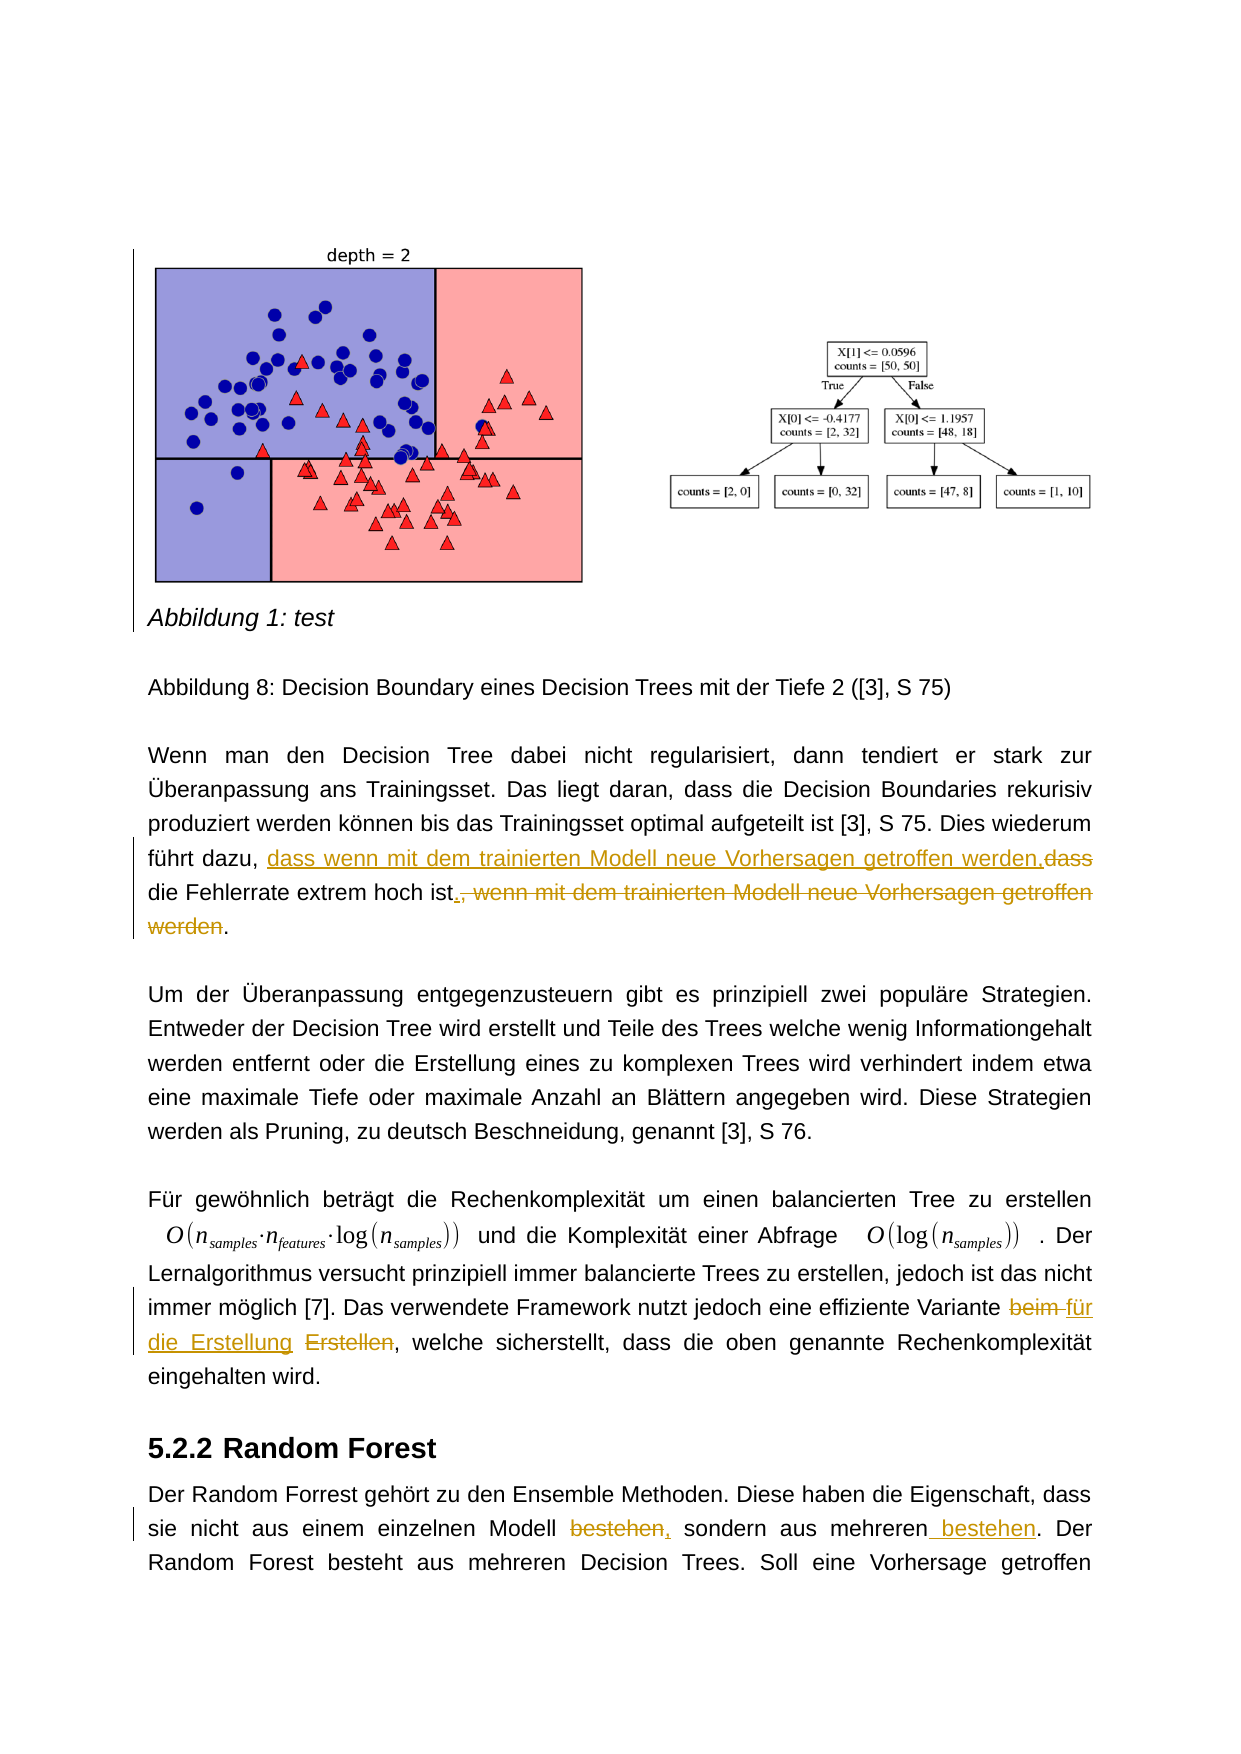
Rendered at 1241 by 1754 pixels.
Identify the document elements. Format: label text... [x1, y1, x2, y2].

text Der Random Forrest gehört zu den Ensemble Methoden. Diese haben die Eigenschaft, dass sie nicht aus einem einzelnen Modell , sondern aus mehreren bestehen. Der Random Forest besteht aus mehreren Decision Trees. Soll eine Vorhersage getroffen [148, 1481, 1092, 1576]
text Abbildung 8: Decision Boundary eines Decision Trees mit der Tiefe 2 ([3], S 75) [148, 674, 1092, 700]
picture [147, 248, 1093, 590]
text Um der Überanpassung entgegenzusteuern gibt es prinzipiell zwei populäre Strategien. Entweder der Decision Tree wird erstellt und Teile des Trees welche wenig Informationgehalt werden entfernt oder die Erstellung eines zu komplexen Trees wird verhindert indem etwa eine maximale Tiefe oder maximale Anzahl an Blättern angegeben wird. Diese Strategien werden als Pruning, zu deutsch Beschneidung, genannt [3], S 76. [148, 981, 1092, 1144]
text Abbildung 1: test [148, 590, 1092, 632]
text Für gewöhnlich beträgt die Rechenkomplexität um einen balancierten Tree zu erstellen und die Komplexität einer Abfrage . Der Lernalgorithmus versucht prinzipiell immer balancierte Trees zu erstellen, jedoch ist das nicht immer möglich [7]. Das verwendete Framework nutzt jedoch eine effiziente Variante für die Erstellung , welche sicherstellt, dass die oben genannte Rechenkomplexität eingehalten wird. [148, 1186, 1092, 1389]
subtitle Random Forest [148, 1431, 1092, 1464]
text Wenn man den Decision Tree dabei nicht regularisiert, dann tendiert er stark zur Überanpassung ans Trainingsset. Das liegt daran, dass die Decision Boundaries rekurisiv produziert werden können bis das Trainingsset optimal aufgeteilt ist [3], S 75. Dies wiederum führt dazu, dass wenn mit dem trainierten Modell neue Vorhersagen getroffen werden, die Fehlerrate extrem hoch ist.. [148, 742, 1092, 939]
